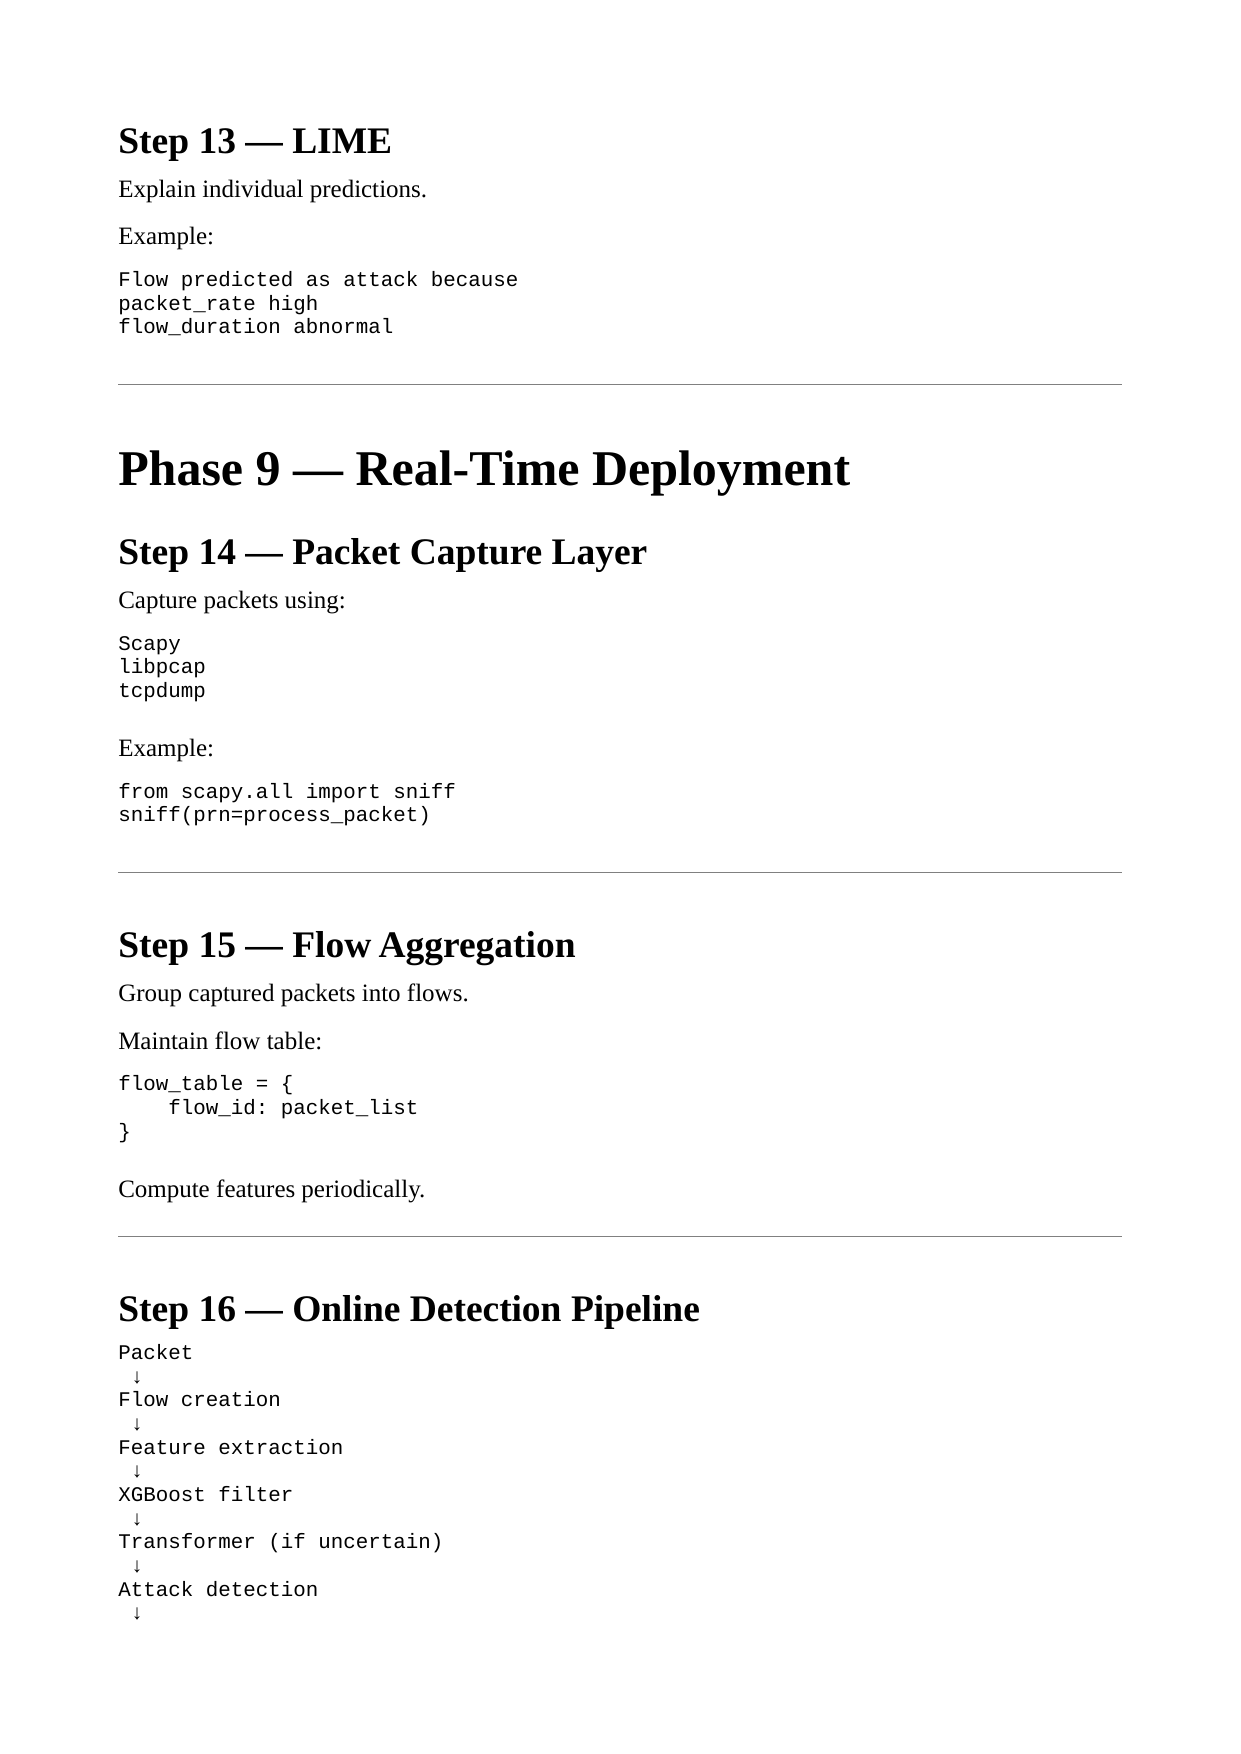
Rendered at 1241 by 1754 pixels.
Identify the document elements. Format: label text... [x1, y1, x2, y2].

text ↓ [118, 1555, 1122, 1579]
subtitle Step 16 — Online Detection Pipeline [118, 1287, 1122, 1330]
text Attack detection [118, 1579, 1122, 1602]
text ↓ [118, 1413, 1122, 1437]
text from scapy.all import sniff [118, 781, 1122, 804]
text Flow creation [118, 1389, 1122, 1413]
text Group captured packets into flows. [118, 978, 1122, 1007]
text Example: [118, 221, 1122, 250]
text Compute features periodically. [118, 1174, 1122, 1203]
text Transformer (if uncertain) [118, 1531, 1122, 1555]
subtitle Phase 9 — Real-Time Deployment [118, 439, 1122, 496]
text flow_id: packet_list [118, 1097, 1122, 1121]
text packet_rate high [118, 293, 1122, 316]
text Feature extraction [118, 1437, 1122, 1460]
text Example: [118, 733, 1122, 762]
text ↓ [118, 1460, 1122, 1484]
text Packet [118, 1342, 1122, 1366]
text flow_duration abnormal [118, 316, 1122, 340]
text XGBoost filter [118, 1484, 1122, 1508]
subtitle Step 14 — Packet Capture Layer [118, 529, 1122, 573]
text sniff(prn=process_packet) [118, 804, 1122, 828]
text ↓ [118, 1602, 1122, 1626]
text Explain individual predictions. [118, 174, 1122, 202]
text Scapy [118, 633, 1122, 656]
text ↓ [118, 1508, 1122, 1531]
text tcpdump [118, 680, 1122, 704]
text flow_table = { [118, 1073, 1122, 1097]
subtitle Step 13 — LIME [118, 118, 1122, 161]
text libpcap [118, 656, 1122, 680]
text Capture packets using: [118, 585, 1122, 614]
text } [118, 1121, 1122, 1144]
text Flow predicted as attack because [118, 269, 1122, 293]
text Maintain flow table: [118, 1026, 1122, 1054]
text ↓ [118, 1366, 1122, 1389]
subtitle Step 15 — Flow Aggregation [118, 923, 1122, 966]
